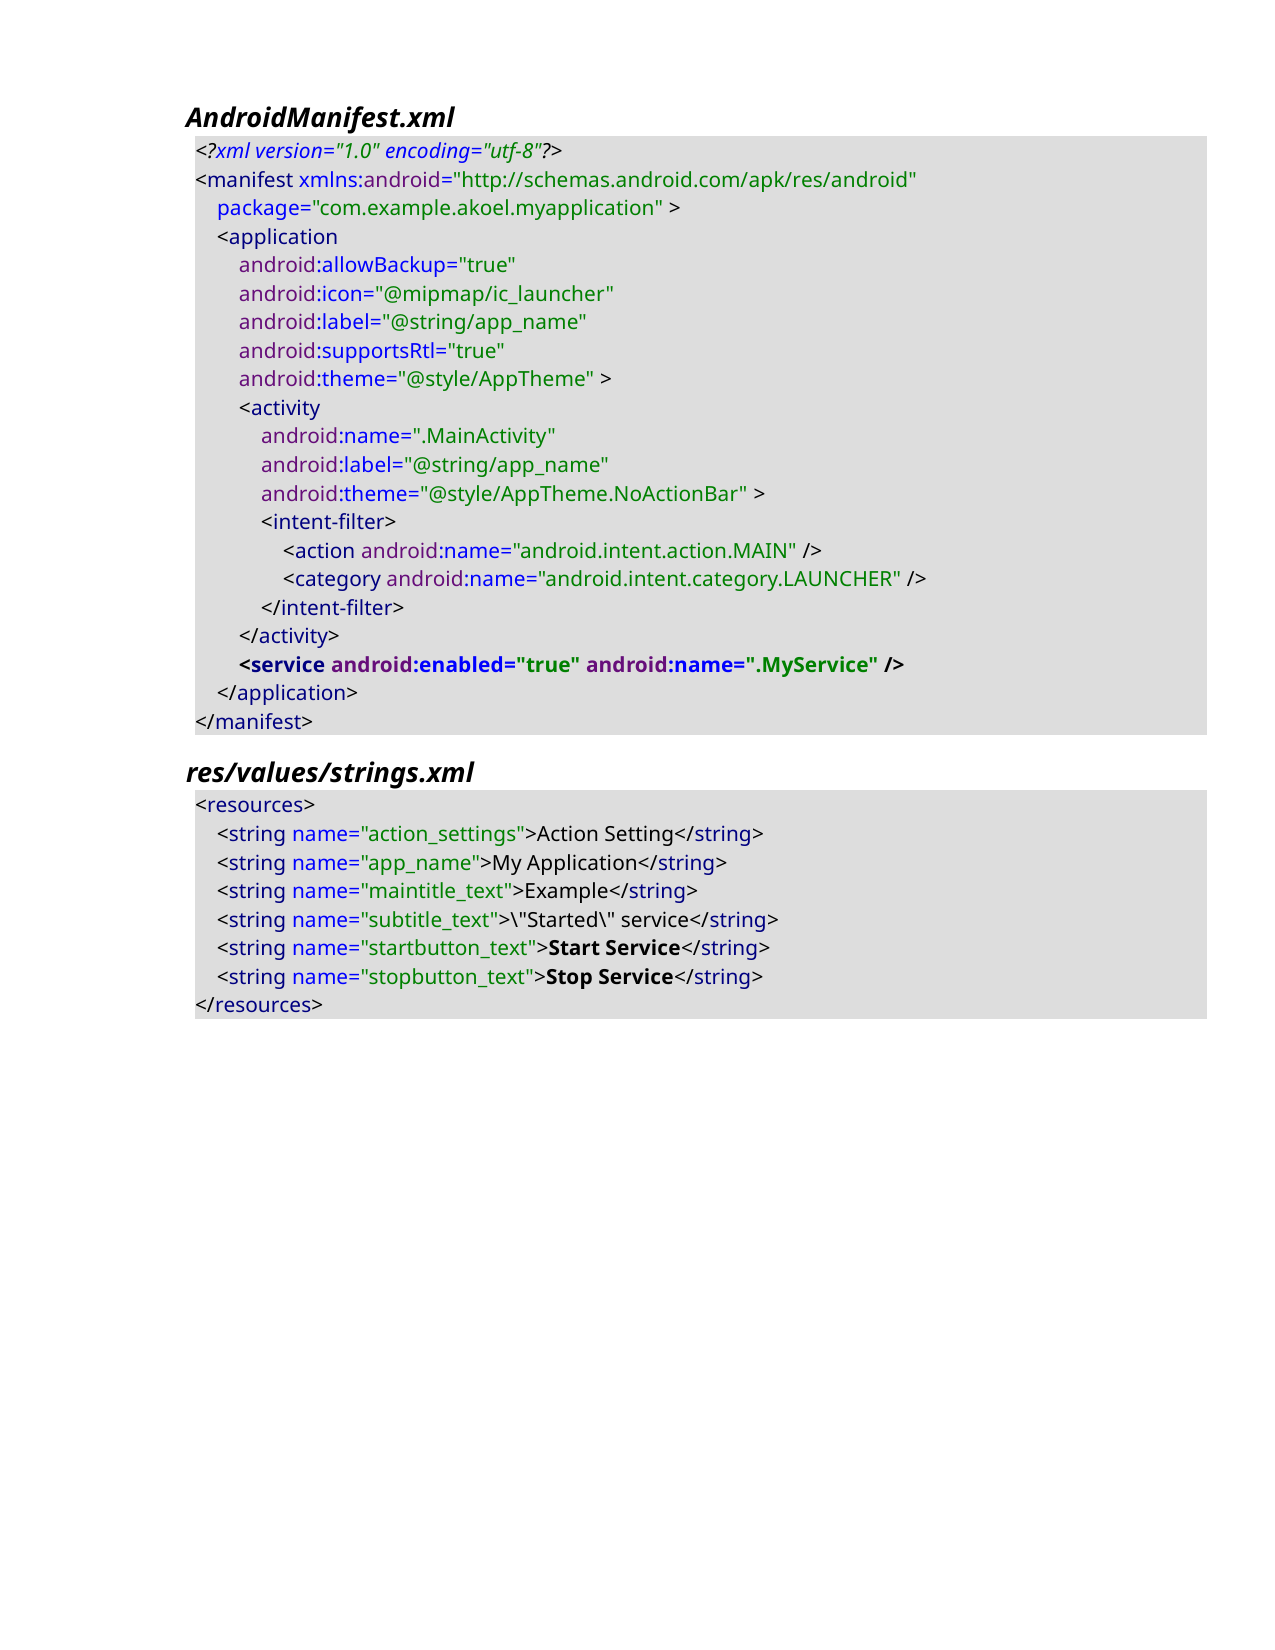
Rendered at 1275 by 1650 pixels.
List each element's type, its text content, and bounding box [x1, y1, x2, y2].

text android:label="@string/app_name" [195, 307, 1207, 336]
text <string name="startbutton_text">Start Service</string> [195, 933, 1207, 962]
text <category android:name="android.intent.category.LAUNCHER" /> [195, 564, 1207, 593]
title res/values/strings.xml [186, 753, 1207, 790]
text <intent-filter> [195, 507, 1207, 536]
text android:supportsRtl="true" [195, 336, 1207, 364]
text android:icon="@mipmap/ic_launcher" [195, 279, 1207, 307]
title AndroidManifest.xml [186, 99, 1207, 136]
text android:name=".MainActivity" [195, 421, 1207, 450]
text <?xml version="1.0" encoding="utf-8"?> [195, 136, 1207, 164]
text </manifest> [195, 707, 1207, 735]
text <string name="app_name">My Application</string> [195, 847, 1207, 876]
text <string name="stopbutton_text">Stop Service</string> [195, 962, 1207, 990]
text <service android:enabled="true" android:name=".MyService" /> [195, 650, 1207, 678]
text <resources> [195, 790, 1207, 819]
text </resources> [195, 990, 1207, 1019]
text <string name="action_settings">Action Setting</string> [195, 819, 1207, 847]
text </application> [195, 678, 1207, 707]
text <action android:name="android.intent.action.MAIN" /> [195, 536, 1207, 564]
text </activity> [195, 621, 1207, 650]
text <string name="maintitle_text">Example</string> [195, 876, 1207, 904]
text <string name="subtitle_text">\"Started\" service</string> [195, 904, 1207, 933]
text android:label="@string/app_name" [195, 450, 1207, 478]
text <application [195, 222, 1207, 250]
text package="com.example.akoel.myapplication" > [195, 193, 1207, 222]
text </intent-filter> [195, 593, 1207, 621]
text <activity [195, 393, 1207, 421]
text <manifest xmlns:android="http://schemas.android.com/apk/res/android" [195, 164, 1207, 193]
text android:allowBackup="true" [195, 250, 1207, 279]
text android:theme="@style/AppTheme" > [195, 364, 1207, 393]
text android:theme="@style/AppTheme.NoActionBar" > [195, 478, 1207, 507]
